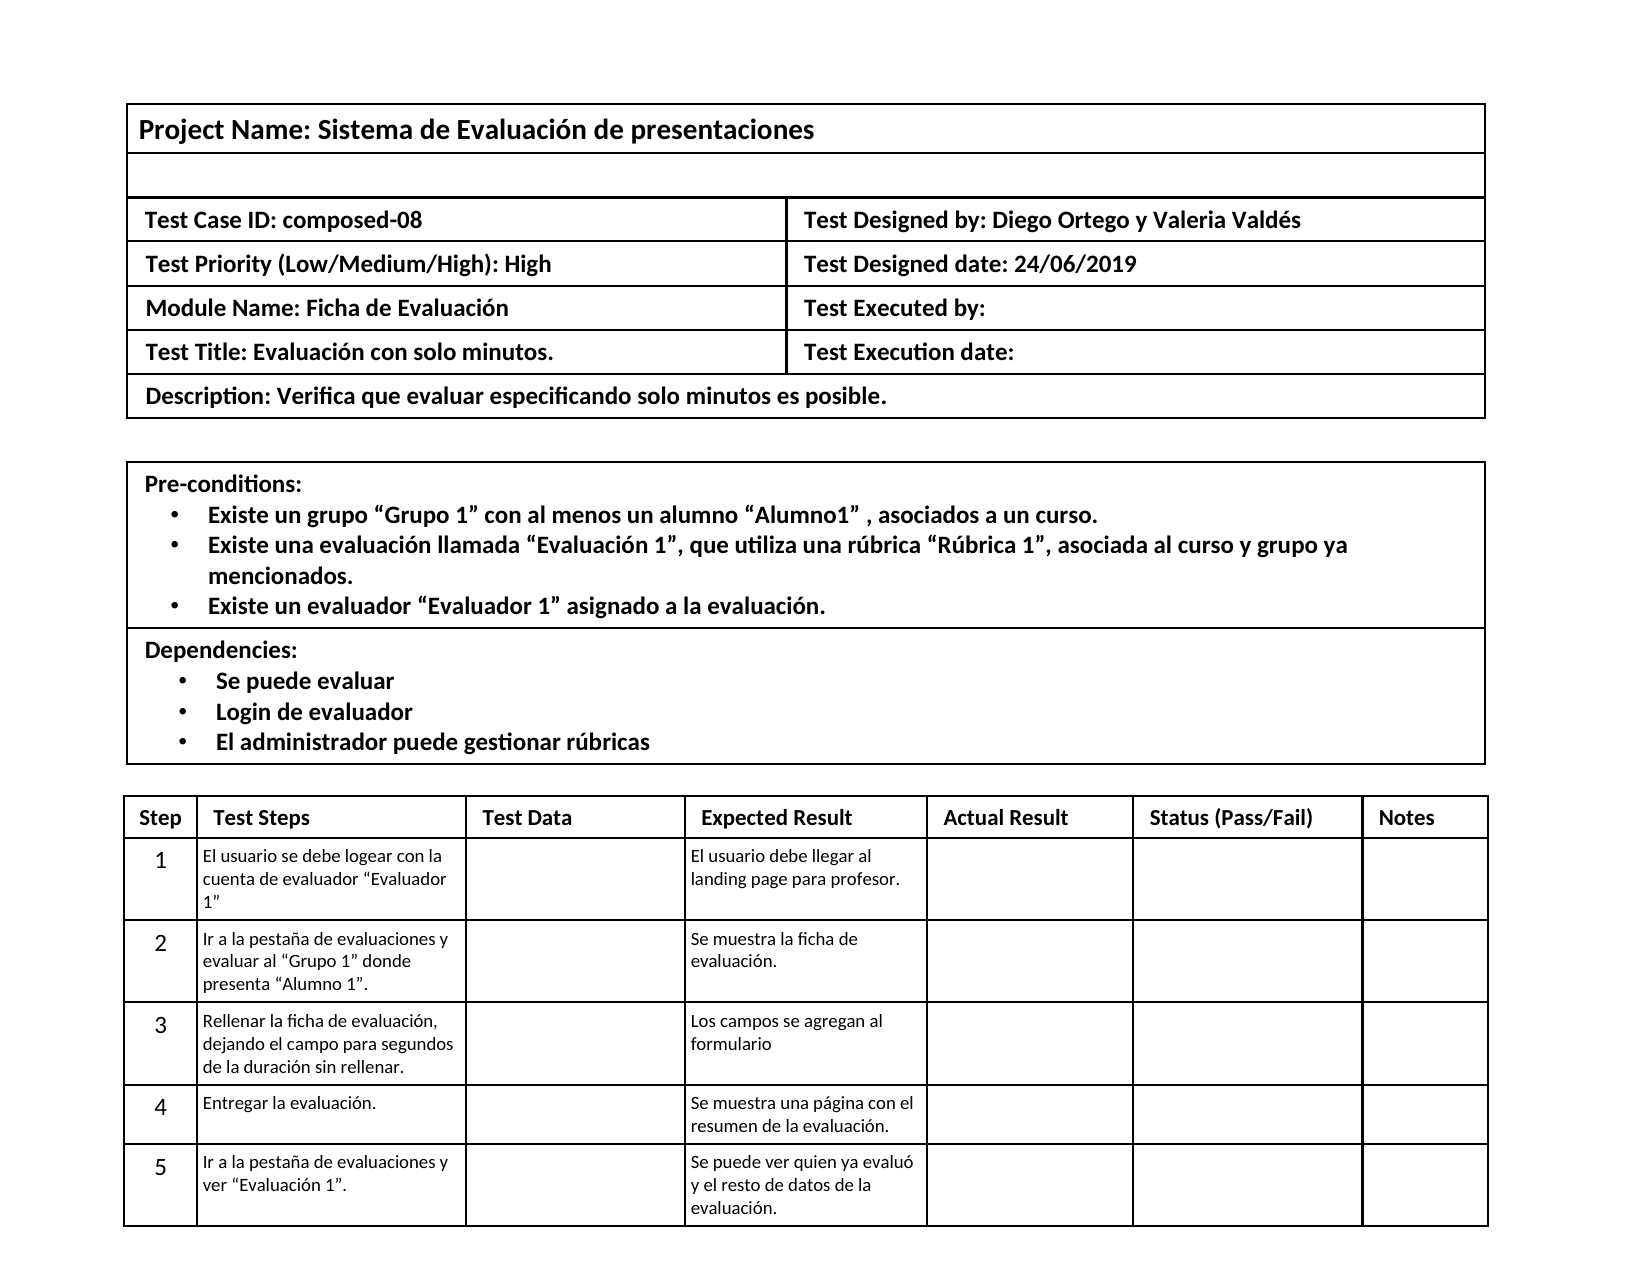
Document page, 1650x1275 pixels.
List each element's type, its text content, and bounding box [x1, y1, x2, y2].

table_header Test Steps [198, 797, 465, 837]
table_cell [1364, 1145, 1487, 1225]
table_header Status (Pass/Fail) [1134, 797, 1361, 837]
table_cell [1134, 1145, 1361, 1225]
table_cell [928, 1003, 1132, 1083]
table_cell [1364, 1003, 1487, 1083]
table_cell Dependencies: Se puede evaluar Login de evaluador El administrador puede gestionar rúbricas [128, 629, 1484, 762]
table_cell Module Name: Ficha de Evaluación [128, 287, 785, 328]
table_header Step [125, 797, 196, 837]
table_cell El usuario debe llegar al landing page para profesor. [686, 839, 926, 919]
table_cell [1364, 839, 1487, 919]
table_header Project Name: Sistema de Evaluación de presentaciones [128, 105, 1484, 152]
table_cell [928, 1145, 1132, 1225]
table_cell Ir a la pestaña de evaluaciones y evaluar al “Grupo 1” donde presenta “Alumno 1”. [198, 921, 465, 1001]
table_cell [1134, 921, 1361, 1001]
table_cell Test Designed date: 24/06/2019 [788, 242, 1484, 284]
table_cell 5 [125, 1145, 196, 1225]
table_header Expected Result [686, 797, 926, 837]
table_header Actual Result [928, 797, 1132, 837]
table_cell Se muestra la ficha de evaluación. [686, 921, 926, 1001]
table_cell 2 [125, 921, 196, 1001]
table_cell Test Priority (Low/Medium/High): High [128, 242, 785, 284]
table_cell [928, 921, 1132, 1001]
table_cell [1364, 921, 1487, 1001]
table_cell [467, 921, 684, 1001]
table_cell Se puede ver quien ya evaluó y el resto de datos de la evaluación. [686, 1145, 926, 1225]
table_cell [1134, 1086, 1361, 1143]
table_cell 1 [125, 839, 196, 919]
table_cell Ir a la pestaña de evaluaciones y ver “Evaluación 1”. [198, 1145, 465, 1225]
table_cell Los campos se agregan al formulario [686, 1003, 926, 1083]
table_cell [128, 154, 1484, 196]
table_cell [127, 419, 1485, 461]
table_cell [467, 1145, 684, 1225]
table_cell 4 [125, 1086, 196, 1143]
table_cell Se muestra una página con el resumen de la evaluación. [686, 1086, 926, 1143]
table_cell Test Execution date: [788, 331, 1484, 373]
table_cell [1134, 839, 1361, 919]
table_cell [928, 1086, 1132, 1143]
table_cell Test Case ID: composed-08 [128, 199, 785, 240]
table_cell [928, 839, 1132, 919]
table_cell Entregar la evaluación. [198, 1086, 465, 1143]
table_cell [1364, 1086, 1487, 1143]
table_cell Rellenar la ficha de evaluación, dejando el campo para segundos de la duración sin rellenar. [198, 1003, 465, 1083]
table_cell [467, 1086, 684, 1143]
table_cell [1134, 1003, 1361, 1083]
table_header Notes [1364, 797, 1487, 837]
table_cell Test Designed by: Diego Ortego y Valeria Valdés [788, 199, 1484, 240]
table_cell El usuario se debe logear con la cuenta de evaluador “Evaluador 1” [198, 839, 465, 919]
table_cell Test Executed by: [788, 287, 1484, 328]
table_cell Pre-conditions: Existe un grupo “Grupo 1” con al menos un alumno “Alumno1” , asociados a un curso. Existe una evaluación llamada “Evaluación 1”, que utiliza una rúbrica “Rúbrica 1”, asociada al curso y grupo ya mencionados. Existe un evaluador “Evaluador 1” asignado a la evaluación. [128, 463, 1484, 627]
table_cell Description: Verifica que evaluar especificando solo minutos es posible. [128, 375, 1484, 417]
table_cell 3 [125, 1003, 196, 1083]
table_header Test Data [467, 797, 684, 837]
table_cell Test Title: Evaluación con solo minutos. [128, 331, 785, 373]
table_cell [467, 839, 684, 919]
table_cell [467, 1003, 684, 1083]
